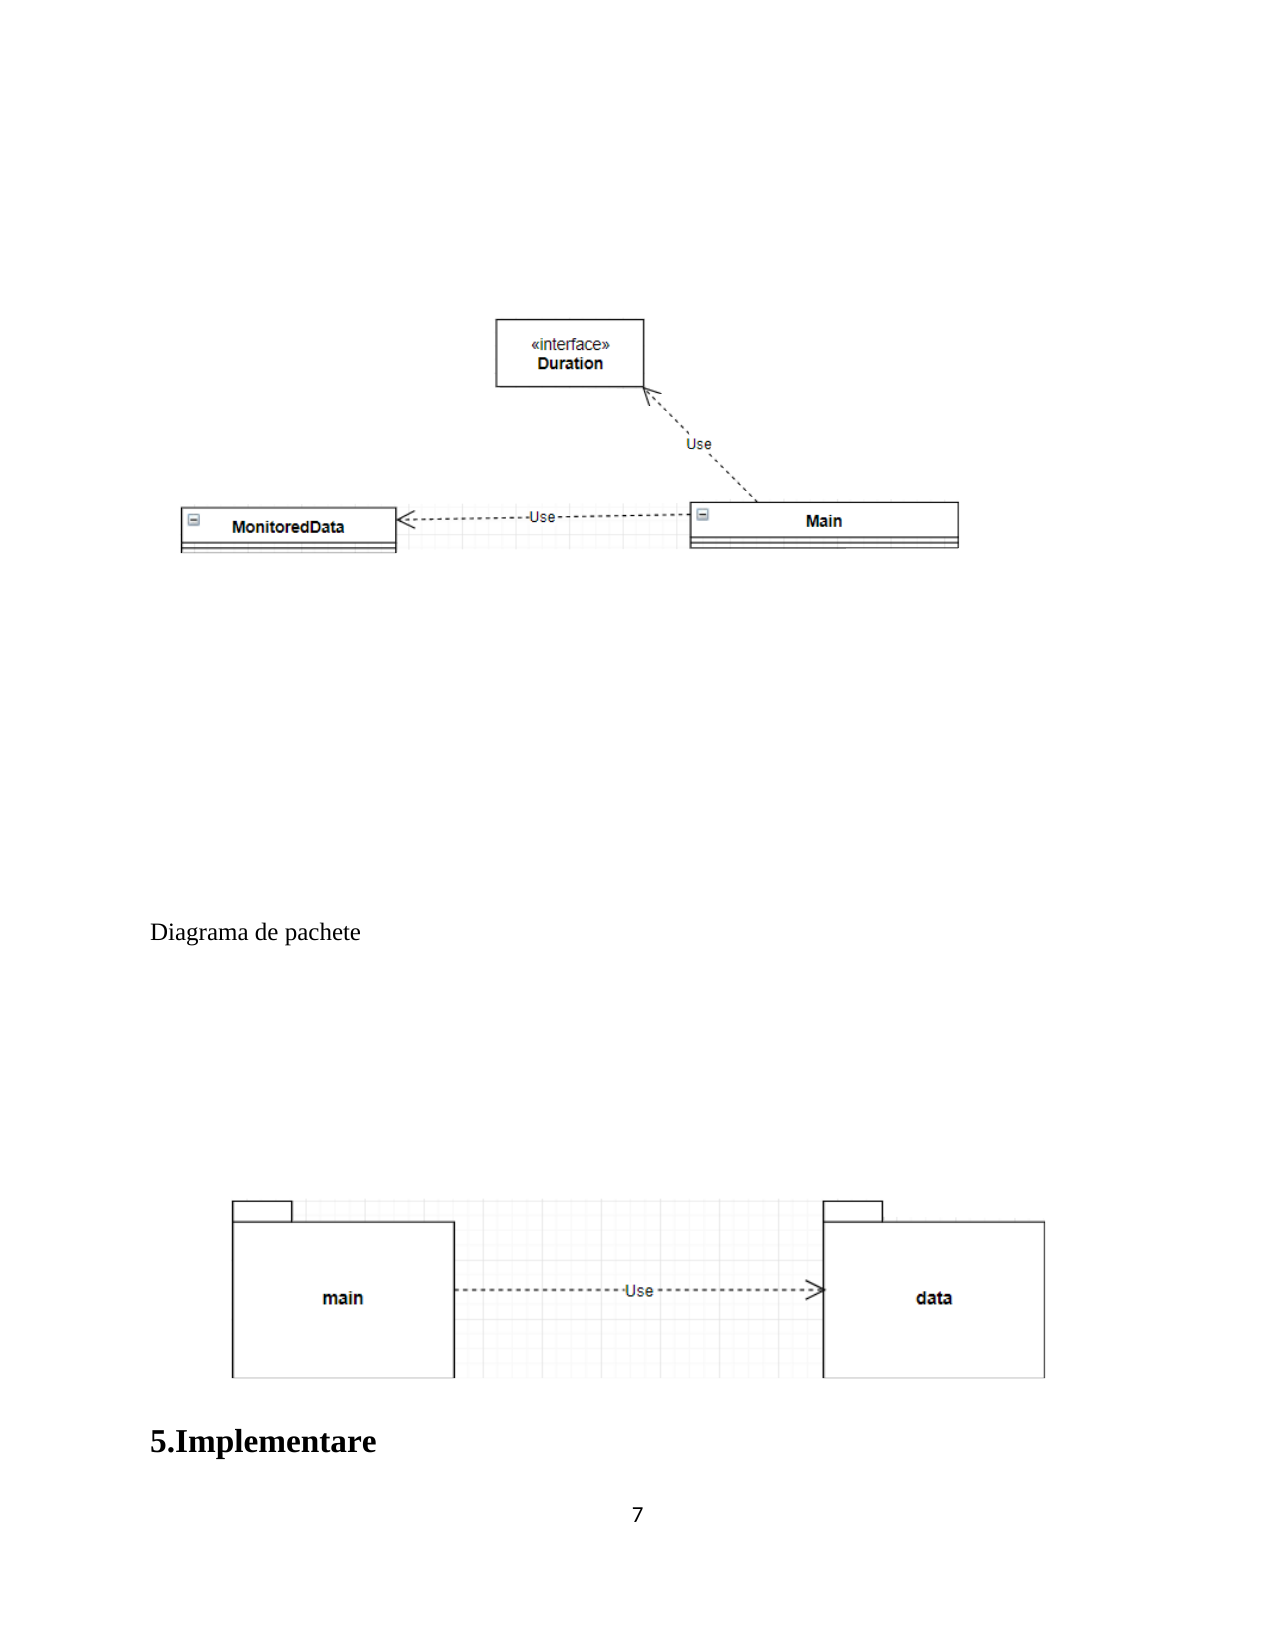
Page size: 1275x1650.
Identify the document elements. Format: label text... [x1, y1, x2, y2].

text 5.Implementare [150, 1421, 1125, 1459]
text Diagrama de pachete [150, 917, 1125, 946]
